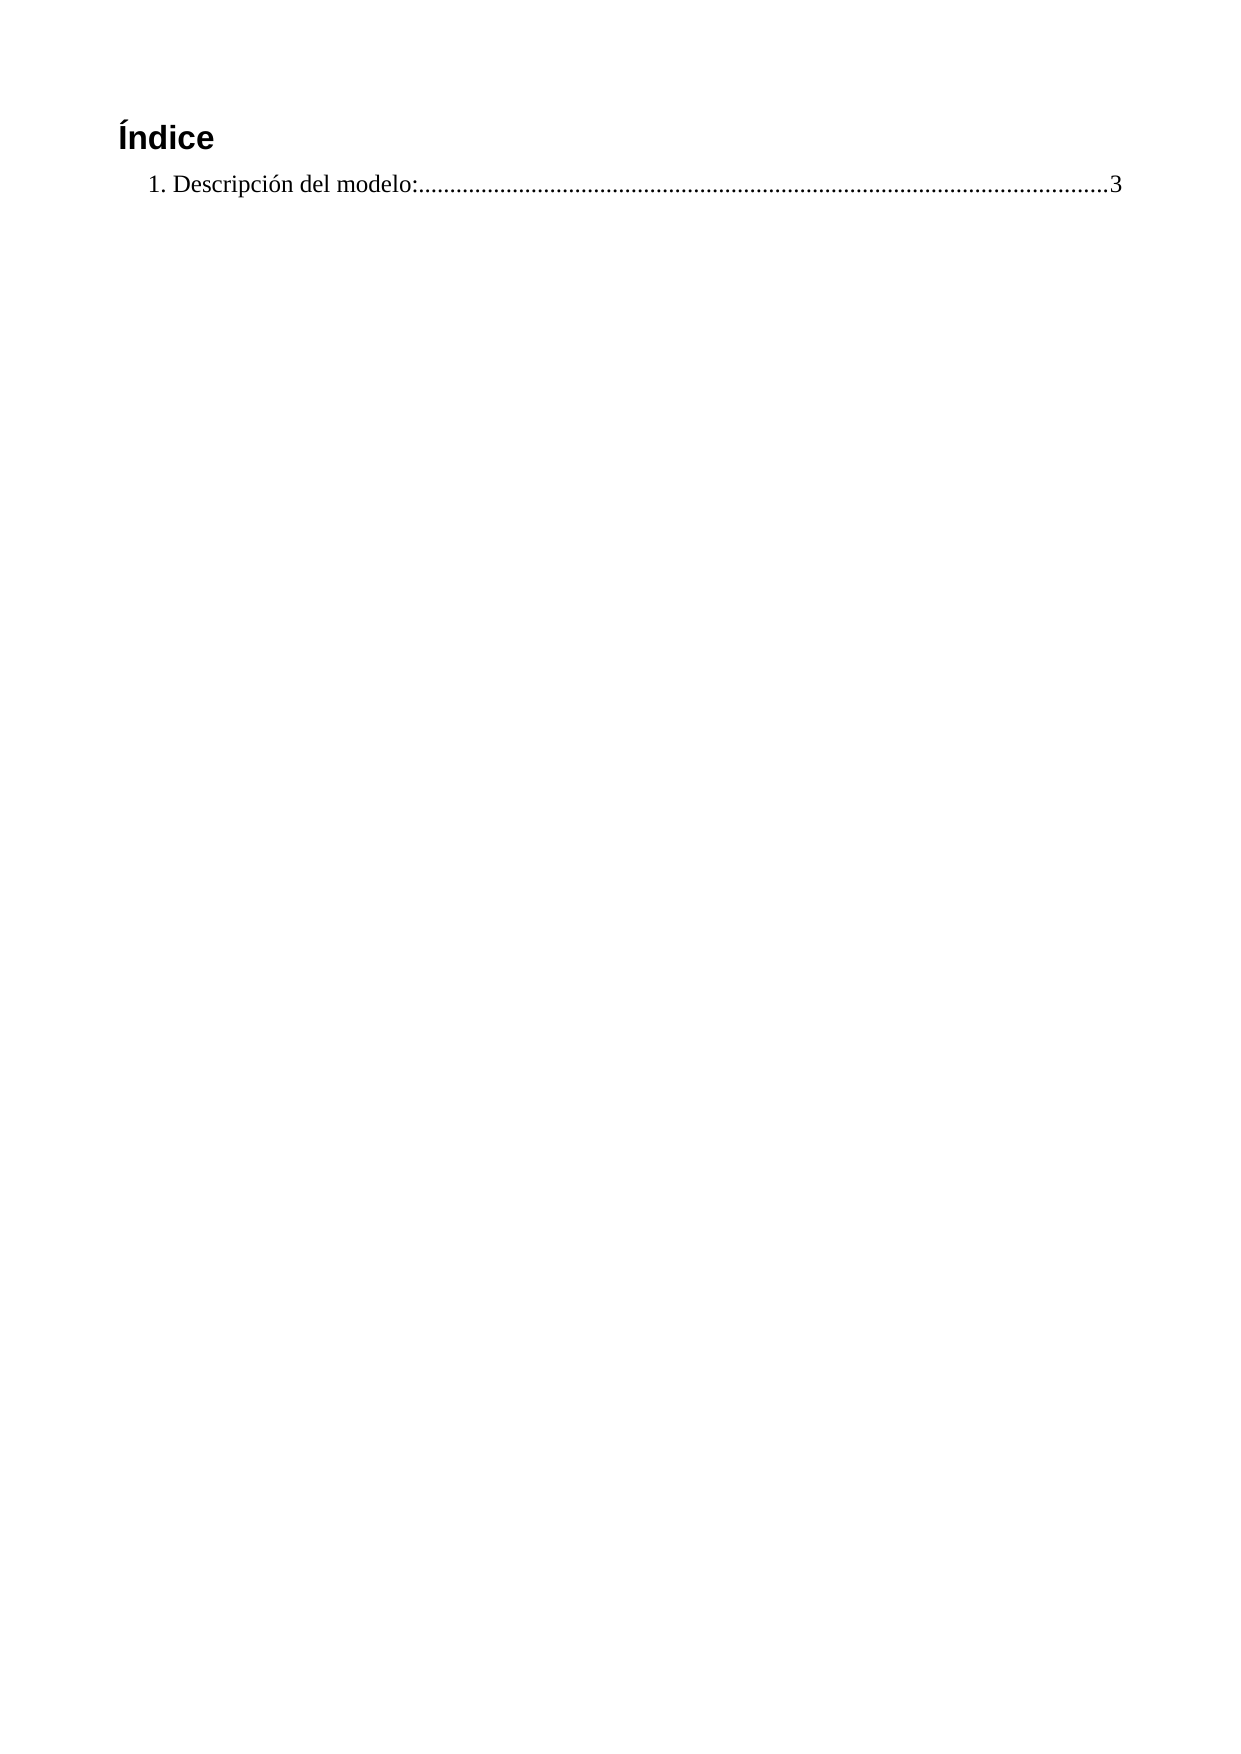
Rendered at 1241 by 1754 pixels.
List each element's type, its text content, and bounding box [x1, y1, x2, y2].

text 1. Descripción del modelo: 3 [148, 169, 1122, 198]
subtitle Índice [118, 118, 1122, 157]
